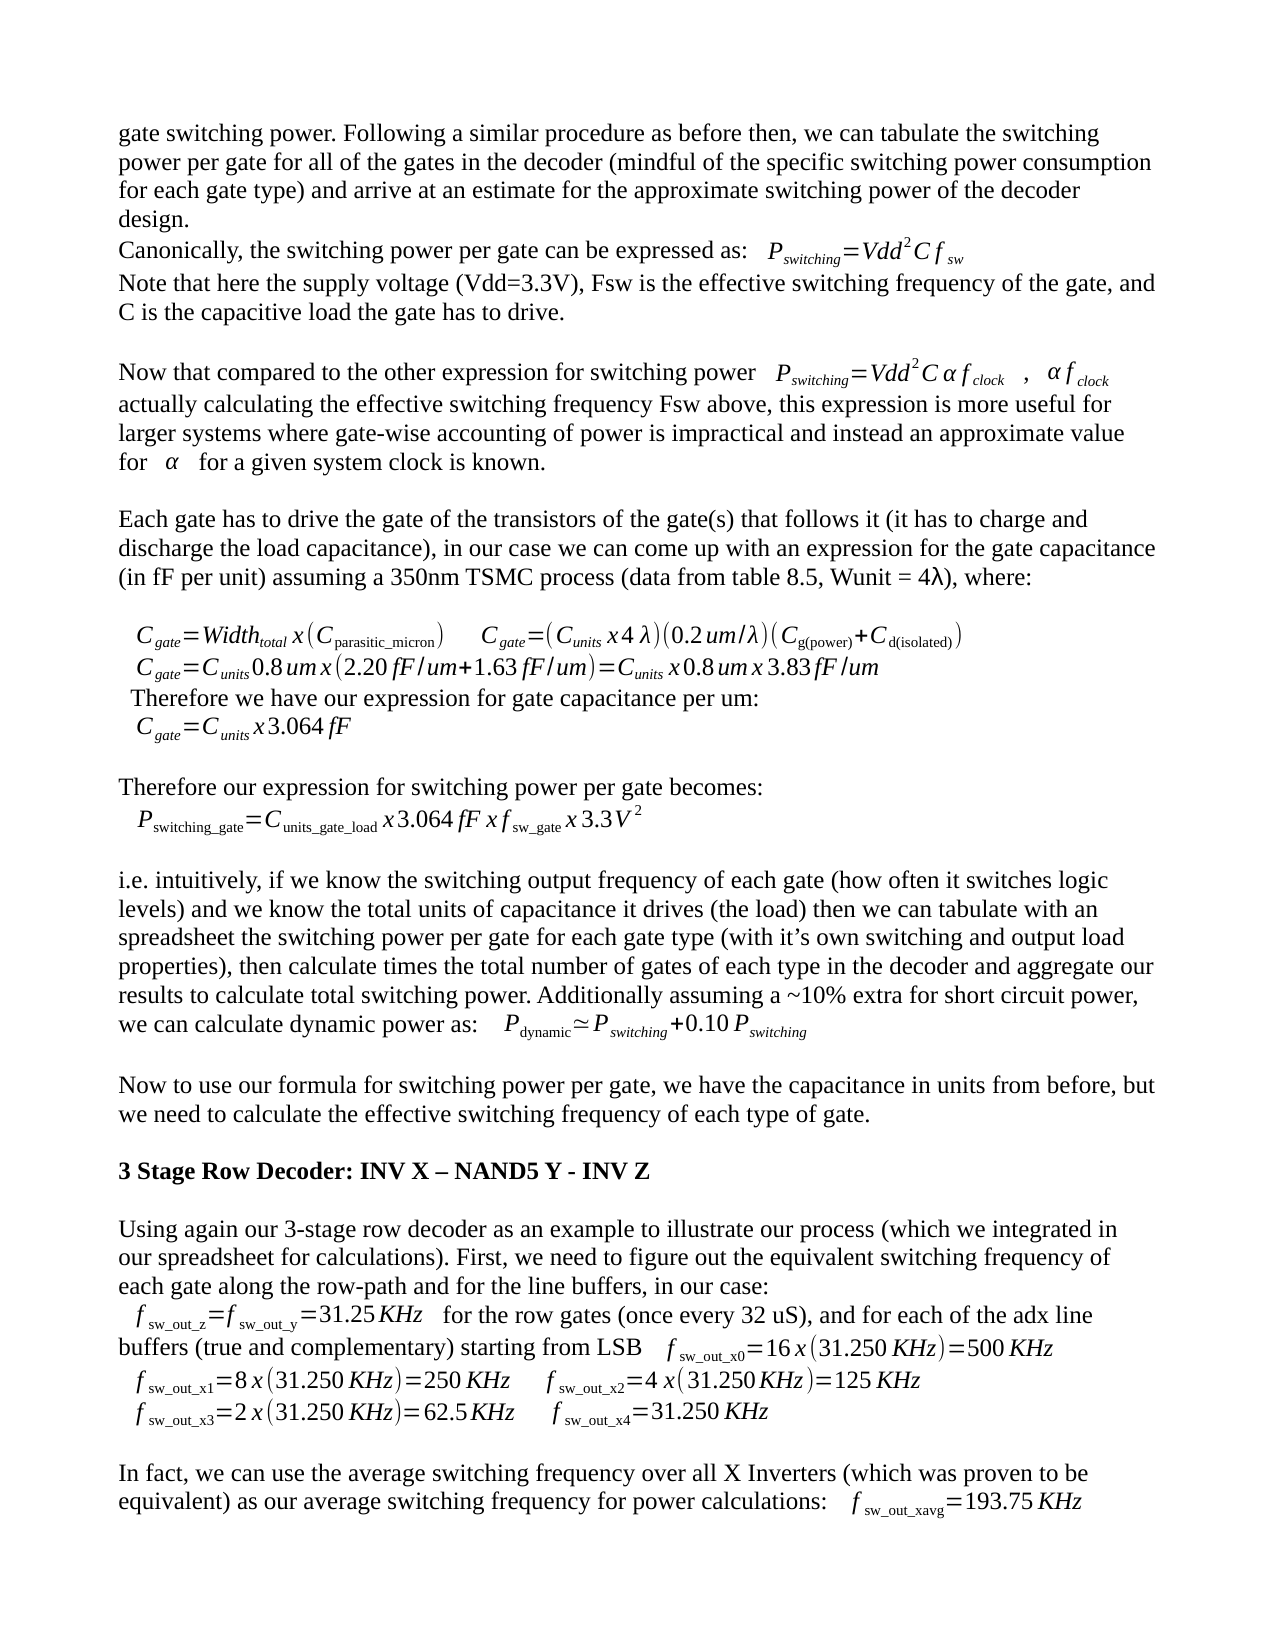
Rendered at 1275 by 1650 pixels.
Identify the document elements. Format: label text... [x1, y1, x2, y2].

text Now that compared to the other expression for switching power,actually calculating the effective switching frequency Fsw above, this expression is more useful for larger systems where gate-wise accounting of power is impractical and instead an approximate value forfor a given system clock is known. [118, 354, 1157, 476]
text Note that here the supply voltage (Vdd=3.3V), Fsw is the effective switching frequency of the gate, and C is the capacitive load the gate has to drive. [118, 268, 1157, 326]
text Each gate has to drive the gate of the transistors of the gate(s) that follows it (it has to charge and discharge the load capacitance), in our case we can come up with an expression for the gate capacitance (in fF per unit) assuming a 350nm TSMC process (data from table 8.5, Wunit = 4λ), where: [118, 504, 1157, 591]
text In fact, we can use the average switching frequency over all X Inverters (which was proven to be equivalent) as our average switching frequency for power calculations: [118, 1458, 1157, 1519]
text Canonically, the switching power per gate can be expressed as: [118, 233, 1157, 268]
text gate switching power. Following a similar procedure as before then, we can tabulate the switching power per gate for all of the gates in the decoder (mindful of the specific switching power consumption for each gate type) and arrive at an estimate for the approximate switching power of the decoder design. [118, 118, 1157, 233]
text Now to use our formula for switching power per gate, we have the capacitance in units from before, but we need to calculate the effective switching frequency of each type of gate. [118, 1070, 1157, 1127]
text i.e. intuitively, if we know the switching output frequency of each gate (how often it switches logic levels) and we know the total units of capacitance it drives (the load) then we can tabulate with an spreadsheet the switching power per gate for each gate type (with it’s own switching and output load properties), then calculate times the total number of gates of each type in the decoder and aggregate our results to calculate total switching power. Additionally assuming a ~10% extra for short circuit power, we can calculate dynamic power as: [118, 865, 1157, 1041]
text for the row gates (once every 32 uS), and for each of the adx line buffers (true and complementary) starting from LSB [118, 1300, 1157, 1429]
text Using again our 3-stage row decoder as an example to illustrate our process (which we integrated in our spreadsheet for calculations). First, we need to figure out the equivalent switching frequency of each gate along the row-path and for the line buffers, in our case: [118, 1214, 1157, 1300]
text Therefore we have our expression for gate capacitance per um: [118, 683, 1157, 712]
text 3 Stage Row Decoder: INV X – NAND5 Y - INV Z [118, 1156, 1157, 1185]
text Therefore our expression for switching power per gate becomes: [118, 772, 1157, 801]
